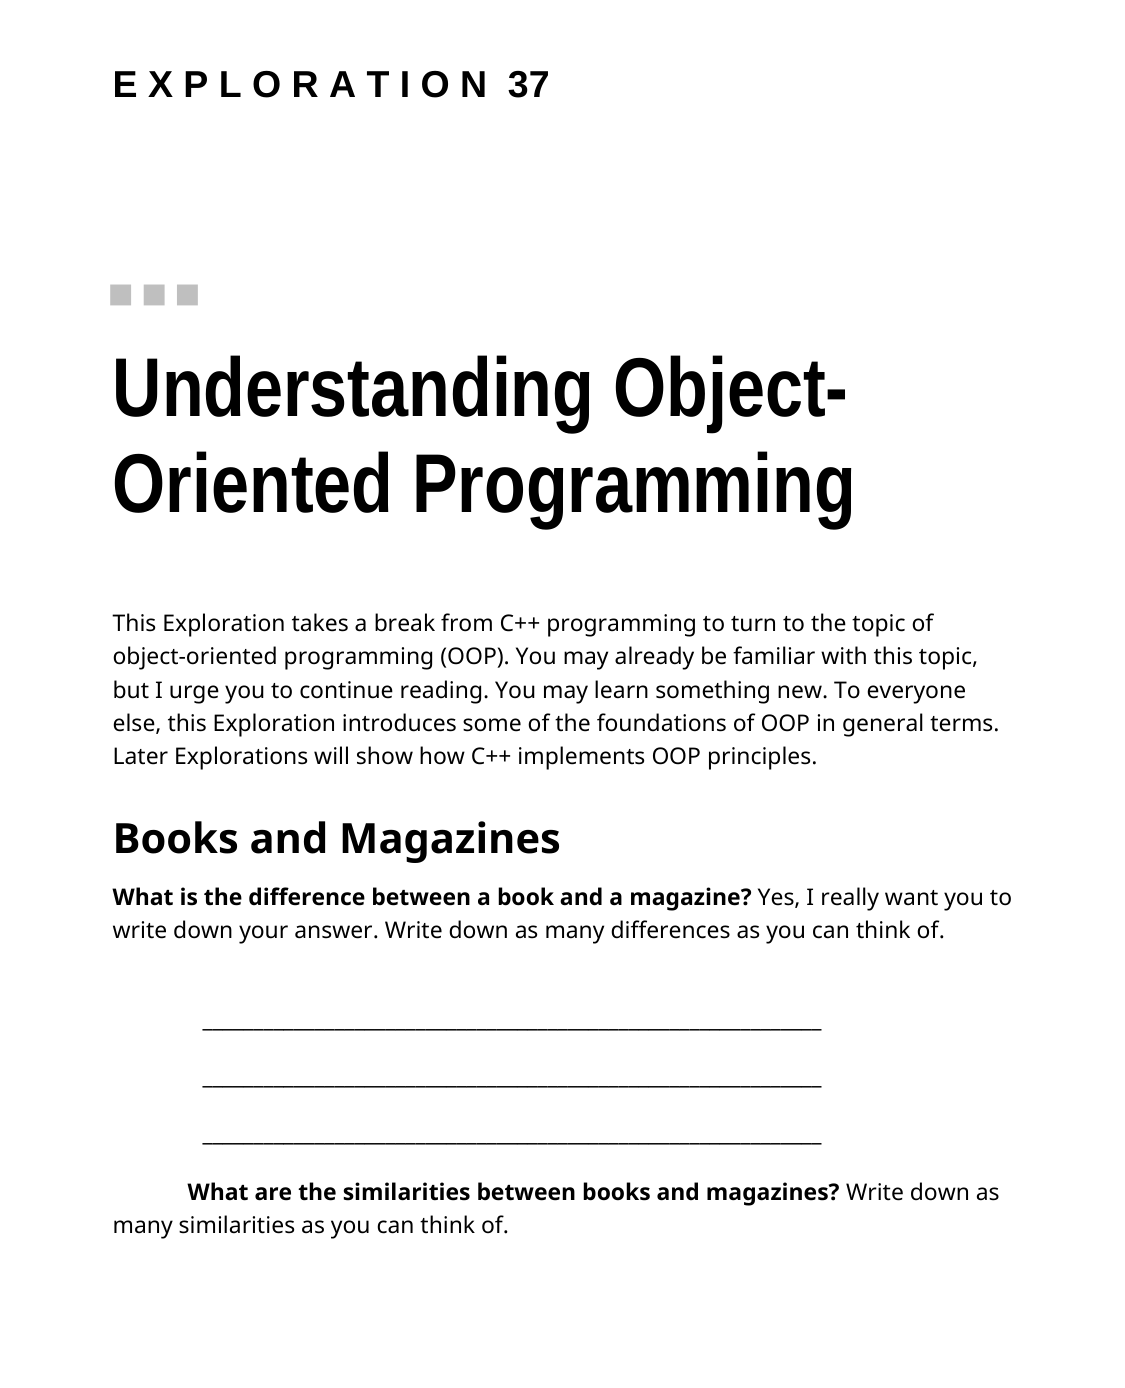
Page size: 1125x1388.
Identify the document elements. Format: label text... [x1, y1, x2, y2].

text  [112, 283, 1012, 310]
list _____________________________________________________________ [202, 1060, 1012, 1091]
text E X P L O R A T I O N 37 [112, 62, 1012, 105]
subtitle Books and Magazines [112, 809, 1012, 866]
list _____________________________________________________________ [202, 1003, 1012, 1035]
text What is the difference between a book and a magazine? Yes, I really want you to write down your answer. Write down as many differences as you can think of. [112, 878, 1012, 945]
text This Exploration takes a break from C++ programming to turn to the topic of object-oriented programming (OOP). You may already be familiar with this topic, but I urge you to continue reading. You may learn something new. To everyone else, this Exploration introduces some of the foundations of OOP in general terms. Later Explorations will show how C++ implements OOP principles. [112, 605, 1012, 772]
list _____________________________________________________________ [202, 1117, 1012, 1148]
text What are the similarities between books and magazines? Write down as many similarities as you can think of. [112, 1174, 1012, 1240]
title Understanding Object-Oriented Programming [112, 339, 1012, 530]
